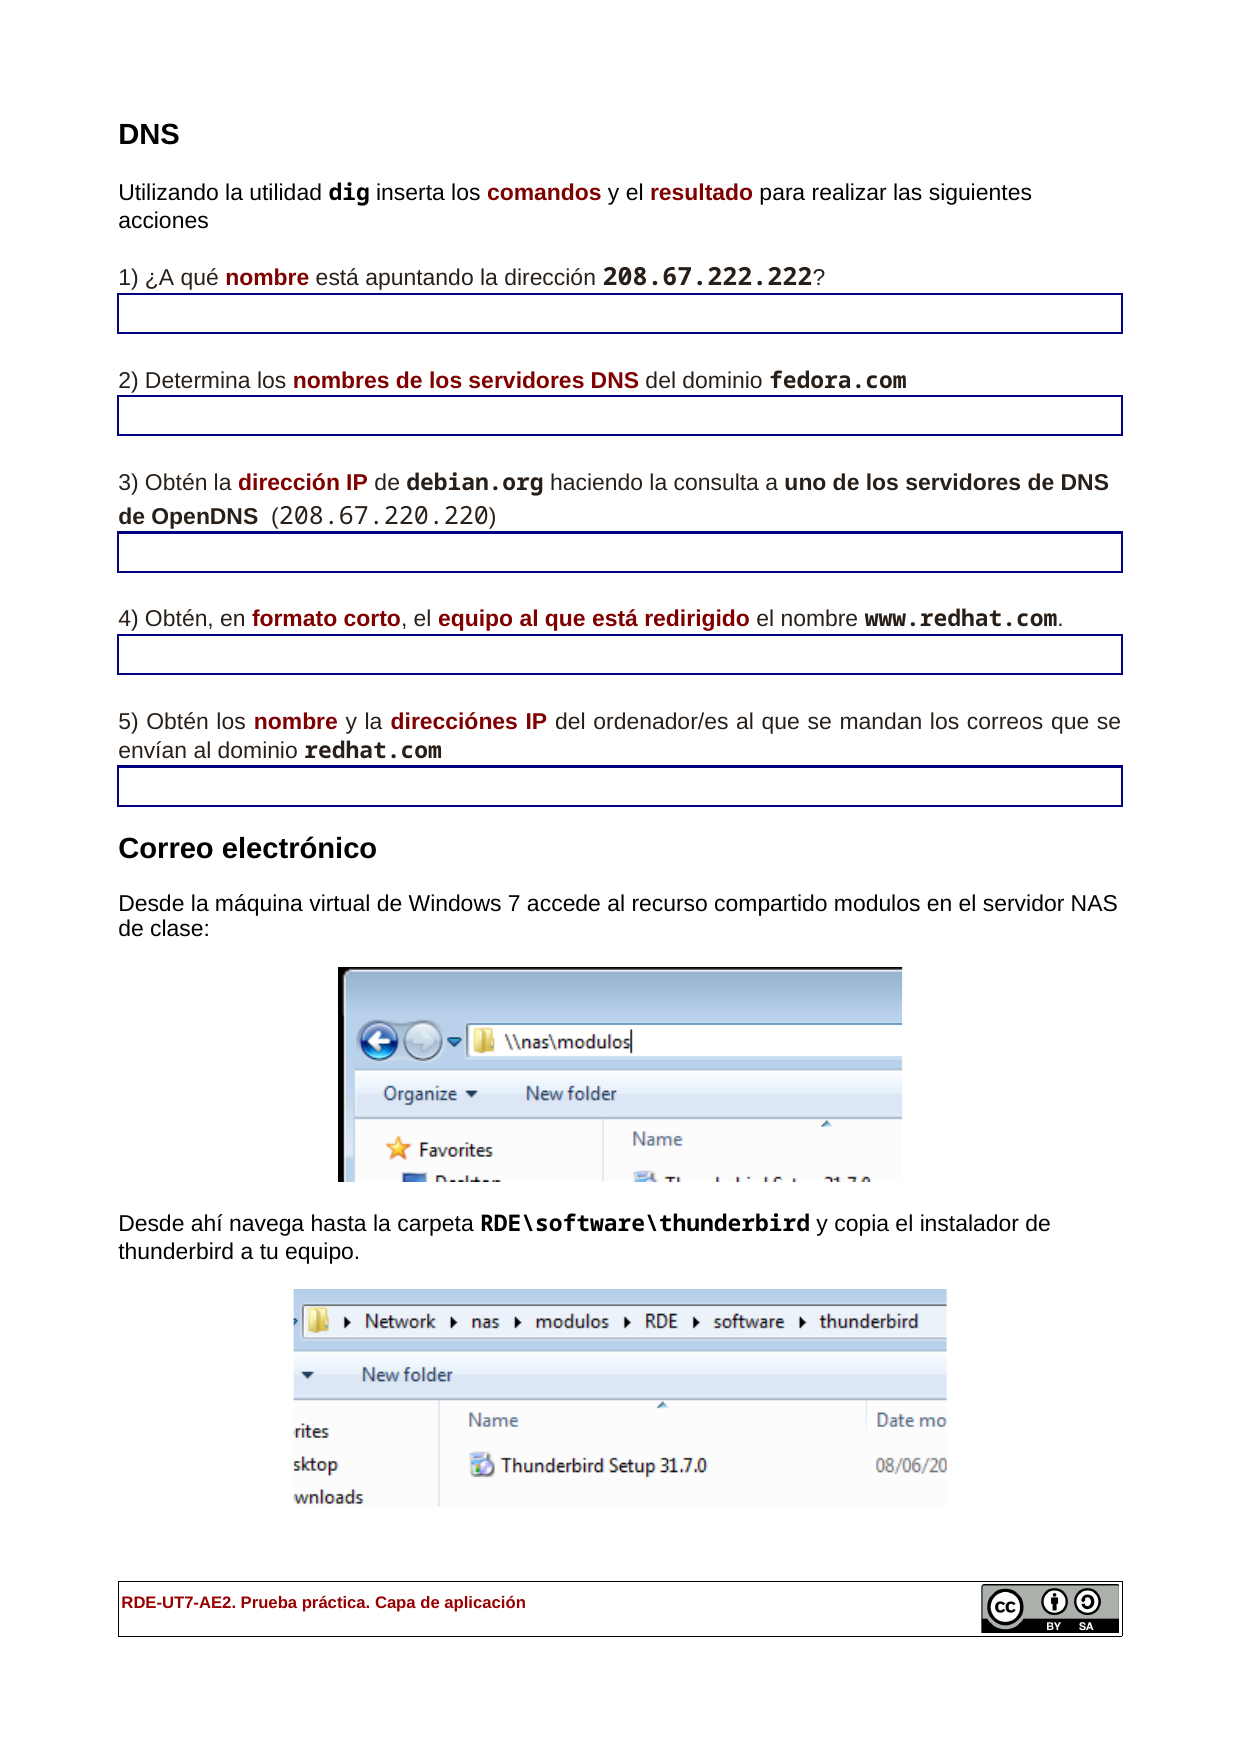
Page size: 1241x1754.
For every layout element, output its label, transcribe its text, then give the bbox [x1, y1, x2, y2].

table_header [119, 397, 1121, 434]
text DNS [118, 118, 1122, 151]
picture [981, 1584, 1119, 1633]
text 5) Obtén los nombre y la direcciónes IP del ordenador/es al que se mandan los correos que se envían al dominio redhat.com [118, 704, 1122, 765]
table_header [119, 768, 1121, 804]
text Desde ahí navega hasta la carpeta RDE\software\thunderbird y copia el instalador de thunderbird a tu equipo. [118, 1207, 1122, 1264]
text 4) Obtén, en formato corto, el equipo al que está redirigido el nombre www.redhat.com. [118, 602, 1122, 633]
text 3) Obtén la dirección IP de debian.org haciendo la consulta a uno de los servidores de DNS de OpenDNS (208.67.220.220) [118, 466, 1122, 531]
text 2) Determina los nombres de los servidores DNS del dominio fedora.com [118, 364, 1122, 395]
table_header [119, 295, 1121, 332]
text 1) ¿A qué nombre está apuntando la dirección 208.67.222.222? [118, 259, 1122, 293]
table_header [119, 636, 1121, 673]
picture [338, 967, 903, 1182]
table_header [119, 534, 1121, 571]
text Desde la máquina virtual de Windows 7 accede al recurso compartido modulos en el servidor NAS de clase: [118, 891, 1122, 942]
text Correo electrónico [118, 832, 1122, 865]
picture [293, 1289, 947, 1507]
text Utilizando la utilidad dig inserta los comandos y el resultado para realizar las siguientes acciones [118, 176, 1122, 233]
